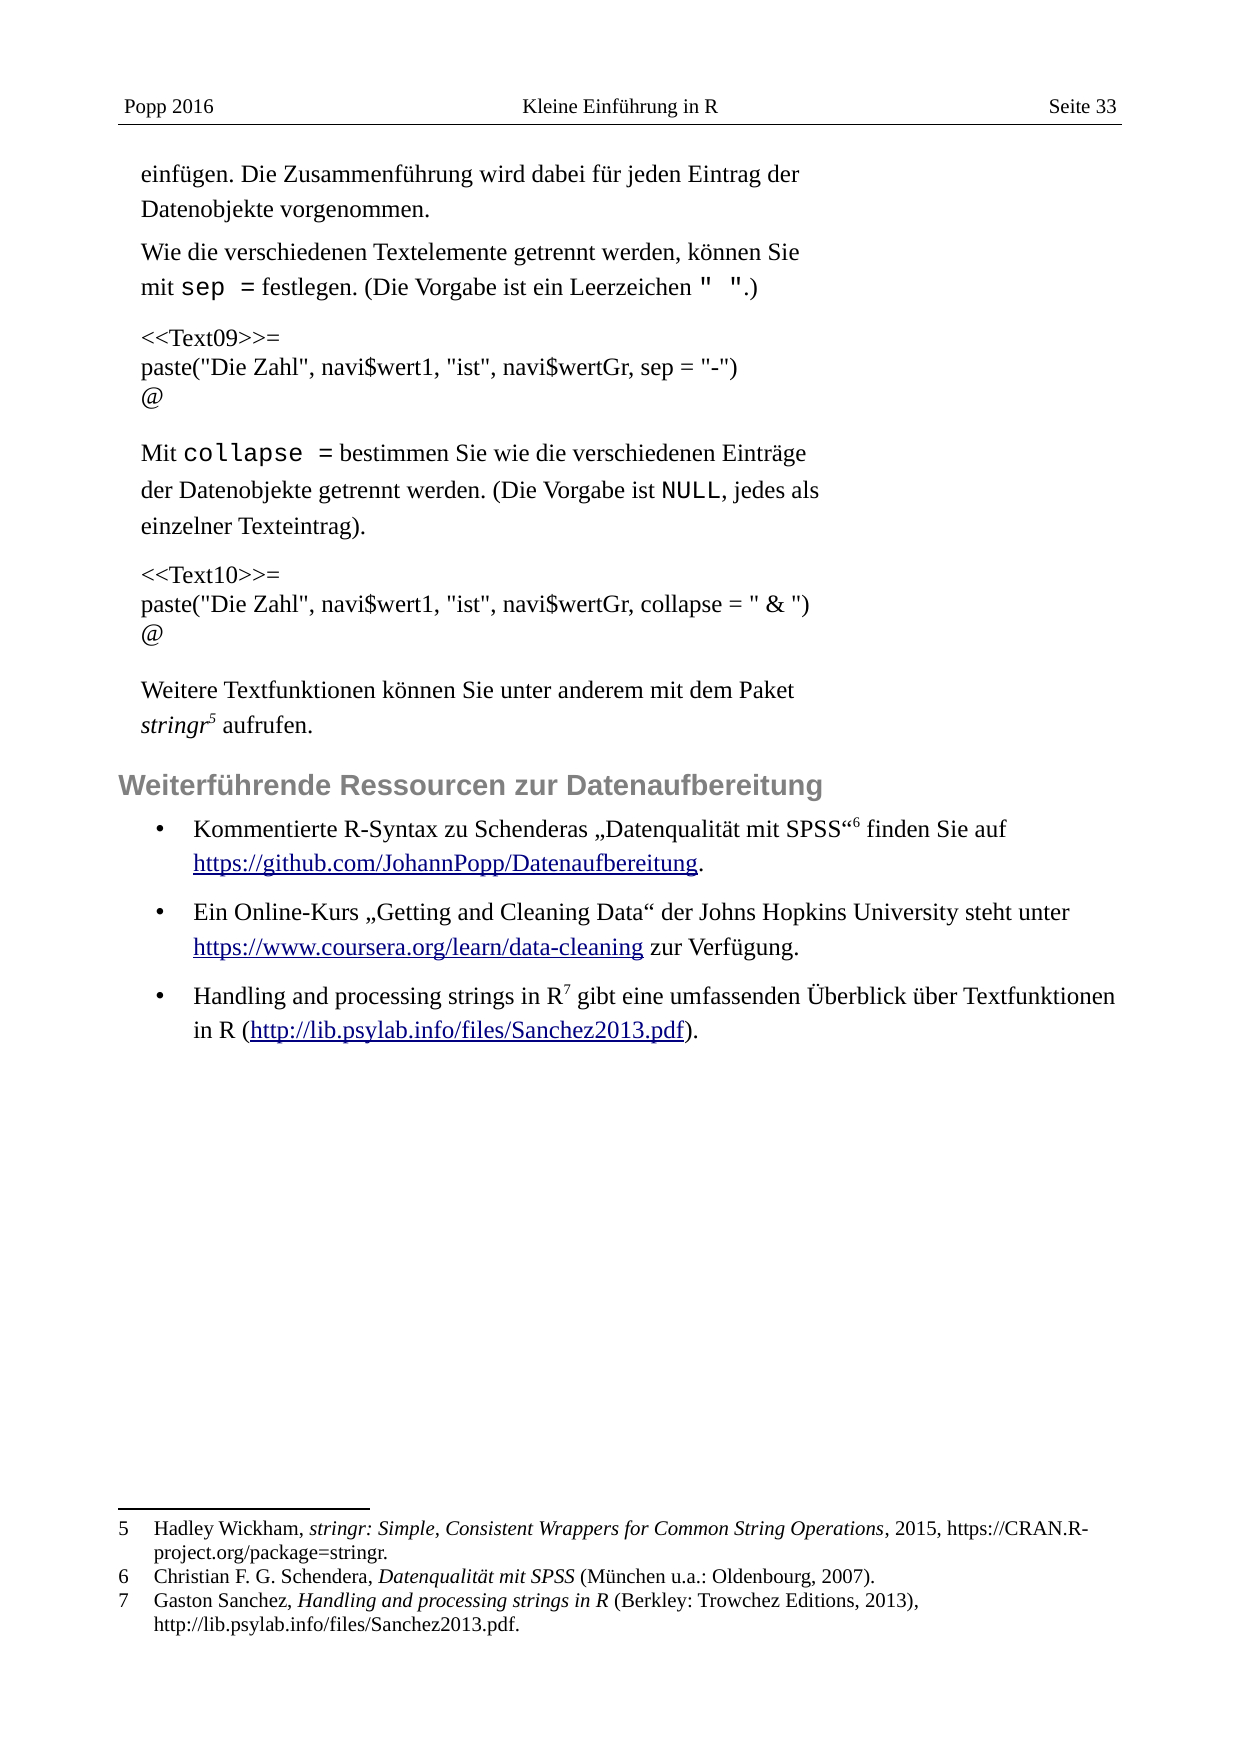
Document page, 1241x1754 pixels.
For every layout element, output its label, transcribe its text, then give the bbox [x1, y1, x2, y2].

list Ein Online-Kurs „Getting and Cleaning Data“ der Johns Hopkins University steht unter https://www.coursera.org/learn/data-cleaning zur Verfügung. [156, 897, 1122, 961]
table_cell Weitere Textfunktionen können Sie unter anderem mit dem Paket stringr aufrufen. [141, 675, 855, 753]
list Kommentierte R-Syntax zu Schenderas „Datenqualität mit SPSS“ finden Sie auf https://github.com/JohannPopp/Datenaufbereitung. [156, 814, 1122, 877]
table_cell [855, 159, 1123, 237]
subtitle Weiterführende Ressourcen zur Datenaufbereitung [118, 768, 1122, 801]
table_cell [855, 237, 1123, 675]
table_cell [855, 675, 1123, 753]
list Handling and processing strings in R gibt eine umfassenden Überblick über Textfunktionen in R (http://lib.psylab.info/files/Sanchez2013.pdf). [156, 981, 1122, 1044]
table_cell einfügen. Die Zusammenführung wird dabei für jeden Eintrag der Datenobjekte vorgenommen. [141, 159, 855, 237]
table_cell Wie die verschiedenen Textelemente getrennt werden, können Sie mit sep = festlegen. (Die Vorgabe ist ein Leerzeichen " ".) <<Text09>>= paste("Die Zahl", navi$wert1, "ist", navi$wertGr, sep = "-") @ Mit collapse = bestimmen Sie wie die verschiedenen Einträge der Datenobjekte getrennt werden. (Die Vorgabe ist NULL, jedes als einzelner Texteintrag). <<Text10>>= paste("Die Zahl", navi$wert1, "ist", navi$wertGr, collapse = " & ") @ [141, 237, 855, 675]
list Christian F. G. Schendera, Datenqualität mit SPSS (München u.a.: Oldenbourg, 2007). [118, 1564, 1122, 1588]
list Gaston Sanchez, Handling and processing strings in R (Berkley: Trowchez Editions, 2013), http://lib.psylab.info/files/Sanchez2013.pdf. [118, 1588, 1122, 1636]
